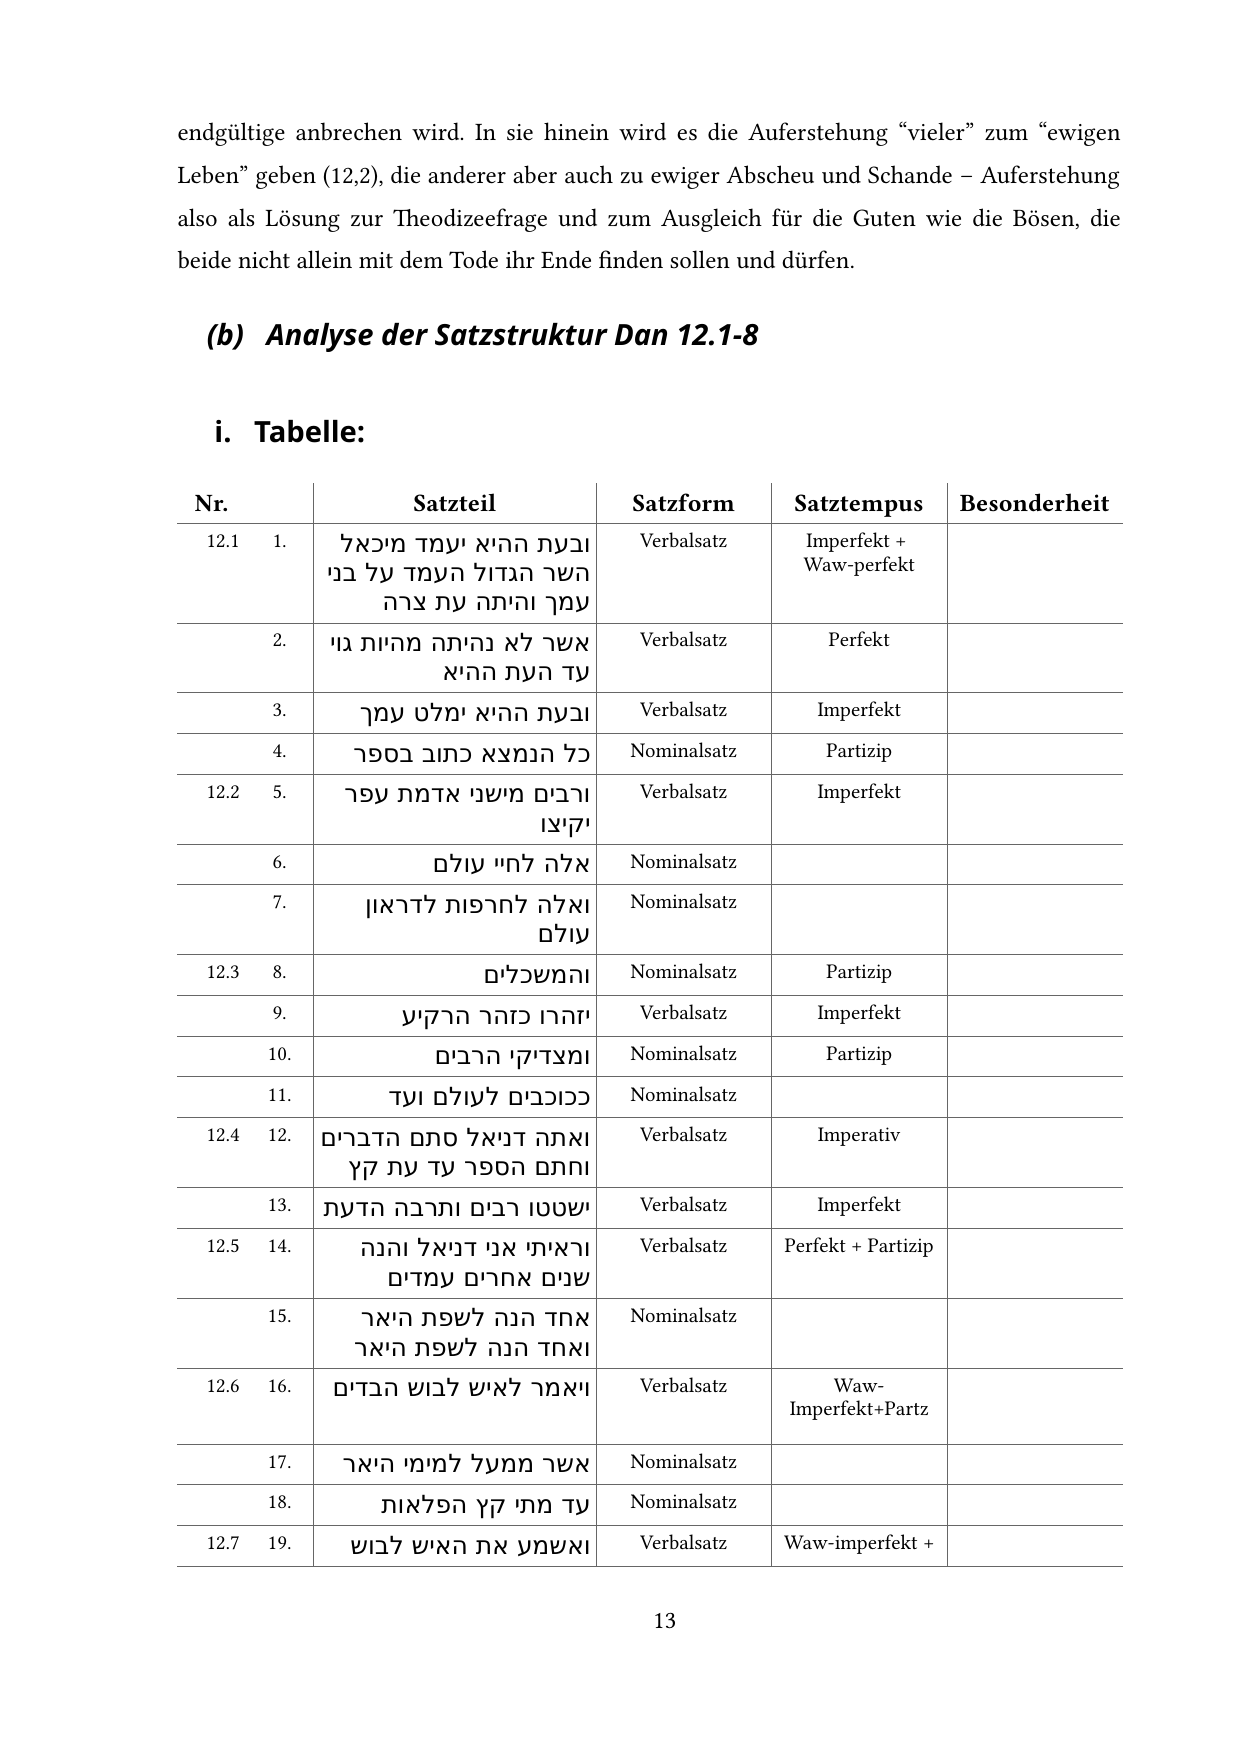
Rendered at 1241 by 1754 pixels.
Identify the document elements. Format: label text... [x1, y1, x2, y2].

table_cell [772, 1445, 947, 1484]
table_cell 15. [245, 1299, 313, 1368]
table_cell אשר ממעל למימי היאר [314, 1445, 596, 1484]
table_cell 10. [245, 1037, 313, 1076]
table_cell [177, 624, 245, 692]
table_cell [177, 734, 245, 774]
table_cell [177, 885, 245, 954]
table_cell [177, 1445, 245, 1484]
table_cell אלה לחיי עולם [314, 845, 596, 884]
table_cell ומצדיקי הרבים [314, 1037, 596, 1076]
table_cell 11. [245, 1077, 313, 1117]
table_cell Nominalsatz [597, 734, 771, 774]
table_cell ויאמר לאיש לבוש הבדים [314, 1369, 596, 1444]
table_header Besonderheit [948, 483, 1122, 523]
table_cell [948, 996, 1122, 1036]
table_cell וראיתי אני דניאל והנה שנים אחרים עמדים [314, 1229, 596, 1298]
table_cell [948, 1077, 1122, 1117]
table_cell Verbalsatz [597, 624, 771, 692]
table_cell Imperfekt + Waw-perfekt [772, 524, 947, 622]
table_cell Nominalsatz [597, 845, 771, 884]
table_cell ישטטו רבים ותרבה הדעת [314, 1188, 596, 1228]
table_cell [948, 1229, 1122, 1298]
table_cell Verbalsatz [597, 996, 771, 1036]
table_cell Nominalsatz [597, 1077, 771, 1117]
table_header [245, 483, 313, 523]
table_cell [177, 693, 245, 733]
table_cell Imperfekt [772, 1188, 947, 1228]
table_cell Waw-Imperfekt+Partz [772, 1369, 947, 1444]
table_cell [948, 1037, 1122, 1076]
table_cell [948, 734, 1122, 774]
table_cell [177, 1299, 245, 1368]
table_cell [948, 1445, 1122, 1484]
table_cell ככוכבים לעולם ועד [314, 1077, 596, 1117]
table_header Satzform [597, 483, 771, 523]
table_cell 17. [245, 1445, 313, 1484]
table_cell 6. [245, 845, 313, 884]
table_cell [177, 845, 245, 884]
table_cell Nominalsatz [597, 1445, 771, 1484]
table_cell אחד הנה לשפת היאר ואחד הנה לשפת היאר [314, 1299, 596, 1368]
subtitle Tabelle: [177, 411, 1122, 451]
table_cell Partizip [772, 734, 947, 774]
table_cell 1. [245, 524, 313, 622]
table_cell [772, 1299, 947, 1368]
table_cell 3. [245, 693, 313, 733]
table_cell Verbalsatz [597, 1526, 771, 1566]
table_cell ובעת ההיא יעמד מיכאל השר הגדול העמד על בני עמך והיתה עת צרה [314, 524, 596, 622]
table_cell [177, 1037, 245, 1076]
table_cell [948, 955, 1122, 995]
table_cell Nominalsatz [597, 955, 771, 995]
table_cell 12,4 [177, 1118, 245, 1187]
table_cell 13. [245, 1188, 313, 1228]
table_cell [772, 845, 947, 884]
table_cell 12,6 [177, 1369, 245, 1444]
table_cell 12. [245, 1118, 313, 1187]
table_cell Nominalsatz [597, 1485, 771, 1525]
table_cell [177, 1077, 245, 1117]
table_cell 7. [245, 885, 313, 954]
table_cell 16. [245, 1369, 313, 1444]
table_cell [948, 1118, 1122, 1187]
table_cell [948, 693, 1122, 733]
table_cell 12,1 [177, 524, 245, 622]
table_header Satzteil [314, 483, 596, 523]
table_cell והמשכלים [314, 955, 596, 995]
subtitle Analyse der Satzstruktur Dan 12.1-8 [177, 314, 1122, 354]
table_header Satztempus [772, 483, 947, 523]
table_cell Imperativ [772, 1118, 947, 1187]
table_cell [177, 1188, 245, 1228]
table_cell Nominalsatz [597, 885, 771, 954]
table_cell [948, 1299, 1122, 1368]
table_cell [948, 624, 1122, 692]
table_cell Nominalsatz [597, 1299, 771, 1368]
table_cell [772, 885, 947, 954]
table_cell ואשמע את האיש לבוש [314, 1526, 596, 1566]
table_cell Imperfekt [772, 775, 947, 844]
table_cell Verbalsatz [597, 1188, 771, 1228]
table_cell כל הנמצא כתוב בספר [314, 734, 596, 774]
table_cell ואתה דניאל סתם הדברים וחתם הספר עד עת קץ [314, 1118, 596, 1187]
table_cell Imperfekt [772, 996, 947, 1036]
table_cell [948, 1485, 1122, 1525]
table_cell יזהרו כזהר הרקיע [314, 996, 596, 1036]
table_cell ורבים מישני אדמת עפר יקיצו [314, 775, 596, 844]
table_cell Perfekt + Partizip [772, 1229, 947, 1298]
table_cell 2. [245, 624, 313, 692]
table_cell [177, 996, 245, 1036]
table_cell [772, 1077, 947, 1117]
table_cell 4. [245, 734, 313, 774]
table_cell [948, 775, 1122, 844]
table_cell [177, 1485, 245, 1525]
table_cell [948, 1369, 1122, 1444]
table_header Nr. [177, 483, 245, 523]
table_cell [948, 845, 1122, 884]
text endgültige anbrechen wird. In sie hinein wird es die Auferstehung “vieler” zum “ewigen Leben” geben (12,2), die anderer aber auch zu ewiger Abscheu und Schande – Auferstehung also als Lösung zur Theodizeefrage und zum Ausgleich für die Guten wie die Bösen, die beide nicht allein mit dem Tode ihr Ende finden sollen und dürfen. [177, 118, 1122, 275]
table_cell Verbalsatz [597, 1229, 771, 1298]
table_cell 14. [245, 1229, 313, 1298]
table_cell Verbalsatz [597, 1118, 771, 1187]
table_cell Nominalsatz [597, 1037, 771, 1076]
table_cell 12,7 [177, 1526, 245, 1566]
table_cell 12,5 [177, 1229, 245, 1298]
table_cell 12,2 [177, 775, 245, 844]
table_cell Partizip [772, 1037, 947, 1076]
table_cell אשר לא נהיתה מהיות גוי עד העת ההיא [314, 624, 596, 692]
table_cell Verbalsatz [597, 524, 771, 622]
table_cell Perfekt [772, 624, 947, 692]
table_cell [948, 524, 1122, 622]
table_cell 18. [245, 1485, 313, 1525]
table_cell Verbalsatz [597, 775, 771, 844]
table_cell [948, 1188, 1122, 1228]
table_cell עד מתי קץ הפלאות [314, 1485, 596, 1525]
table_cell 12,3 [177, 955, 245, 995]
table_cell 9. [245, 996, 313, 1036]
table_cell [772, 1485, 947, 1525]
table_cell Verbalsatz [597, 1369, 771, 1444]
table_cell [948, 1526, 1122, 1566]
table_cell 19. [245, 1526, 313, 1566]
table_cell [948, 885, 1122, 954]
table_cell 5. [245, 775, 313, 844]
table_cell ואלה לחרפות לדראון עולם [314, 885, 596, 954]
table_cell Waw-imperfekt + [772, 1526, 947, 1566]
table_cell Imperfekt [772, 693, 947, 733]
table_cell 8. [245, 955, 313, 995]
table_cell Verbalsatz [597, 693, 771, 733]
table_cell Partizip [772, 955, 947, 995]
table_cell ובעת ההיא ימלט עמך [314, 693, 596, 733]
